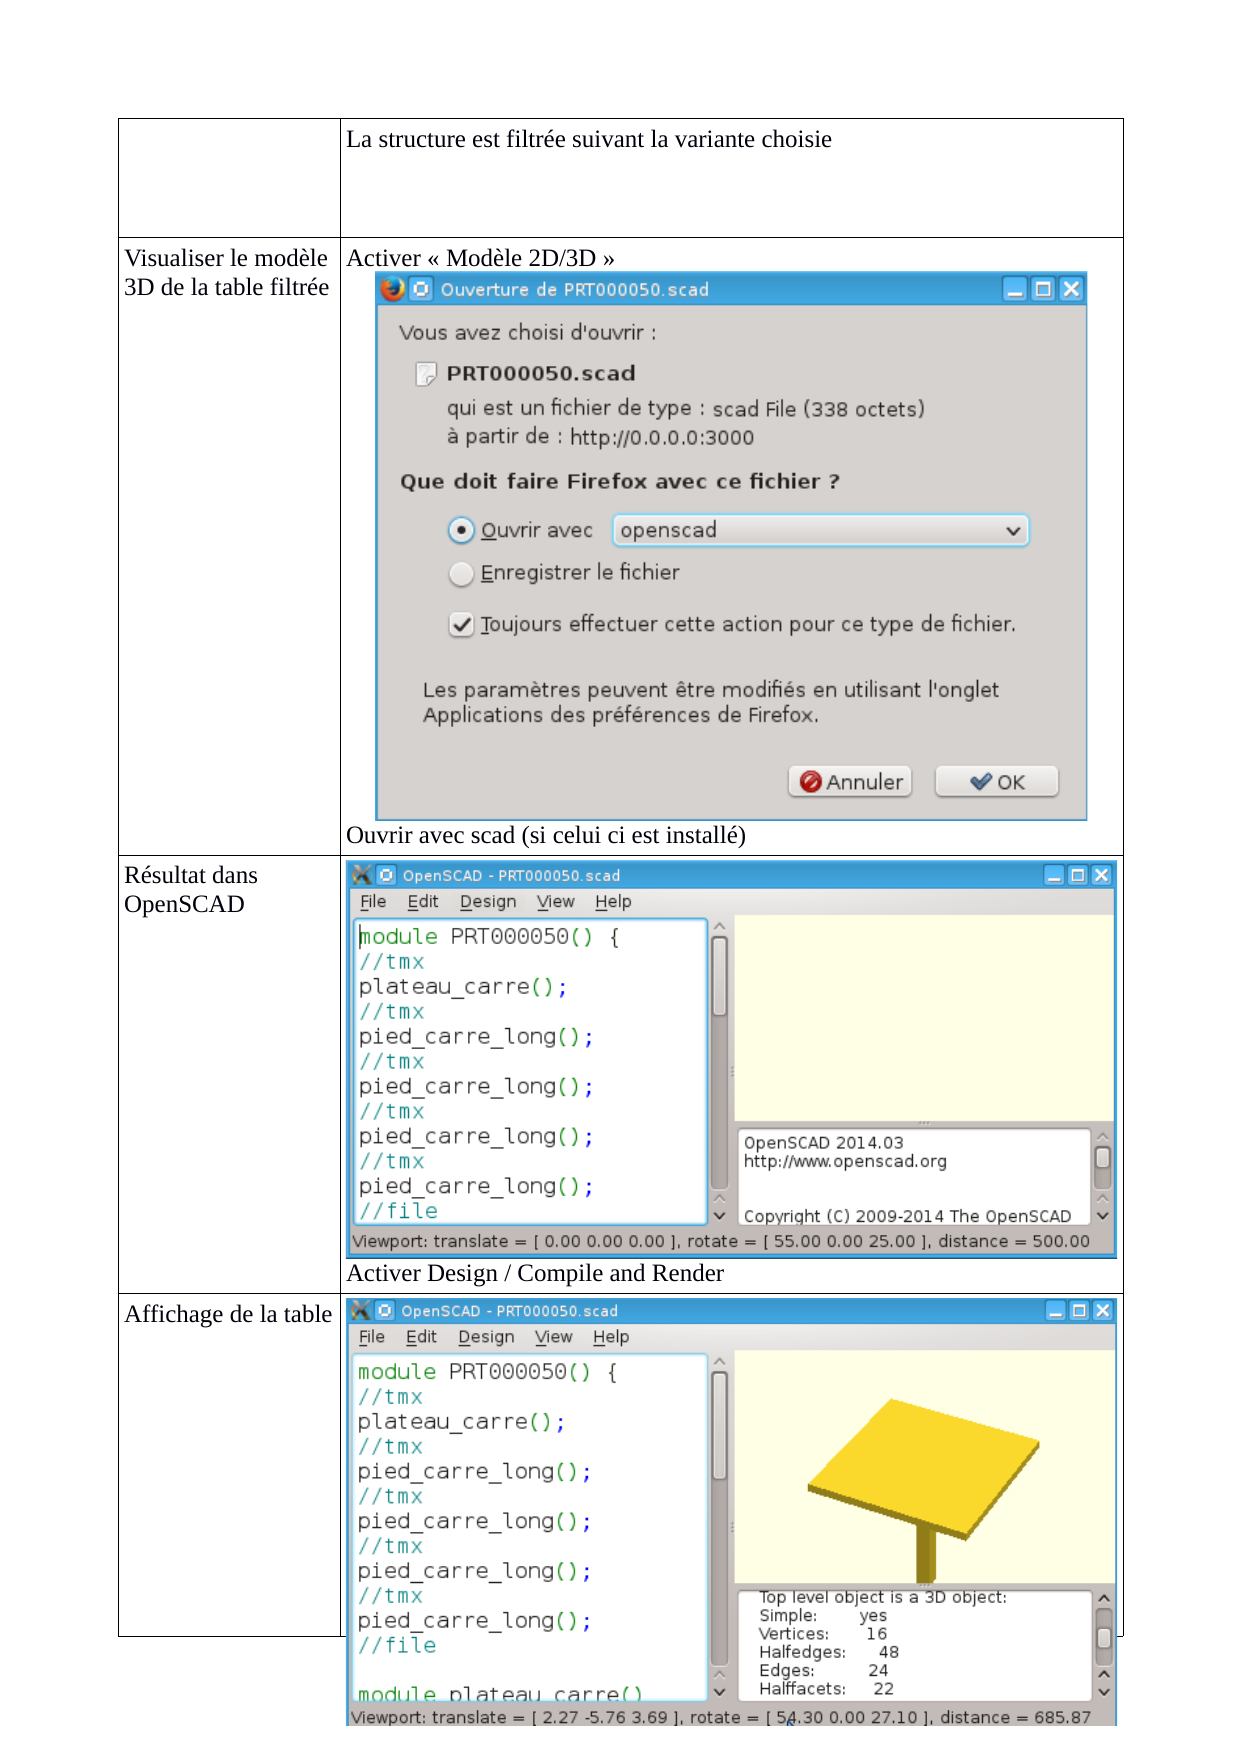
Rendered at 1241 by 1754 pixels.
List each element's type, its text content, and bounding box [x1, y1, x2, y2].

picture [345, 1298, 1118, 1726]
table_cell Visualiser le modèle 3D de la table filtrée [119, 238, 340, 855]
table_cell Activer Design / Compile and Render [341, 1259, 1123, 1293]
table_cell [119, 119, 340, 237]
table_cell [341, 856, 1123, 1258]
table_cell Résultat dans OpenSCAD [119, 856, 340, 1293]
table_cell Affichage de la table [119, 1294, 340, 1636]
table_cell Activer « Modèle 2D/3D » Ouvrir avec scad (si celui ci est installé) [341, 238, 1123, 855]
table_cell La structure est filtrée suivant la variante choisie [341, 119, 1123, 237]
picture [375, 271, 1088, 821]
picture [345, 860, 1118, 1259]
table_cell [341, 1294, 1123, 1636]
